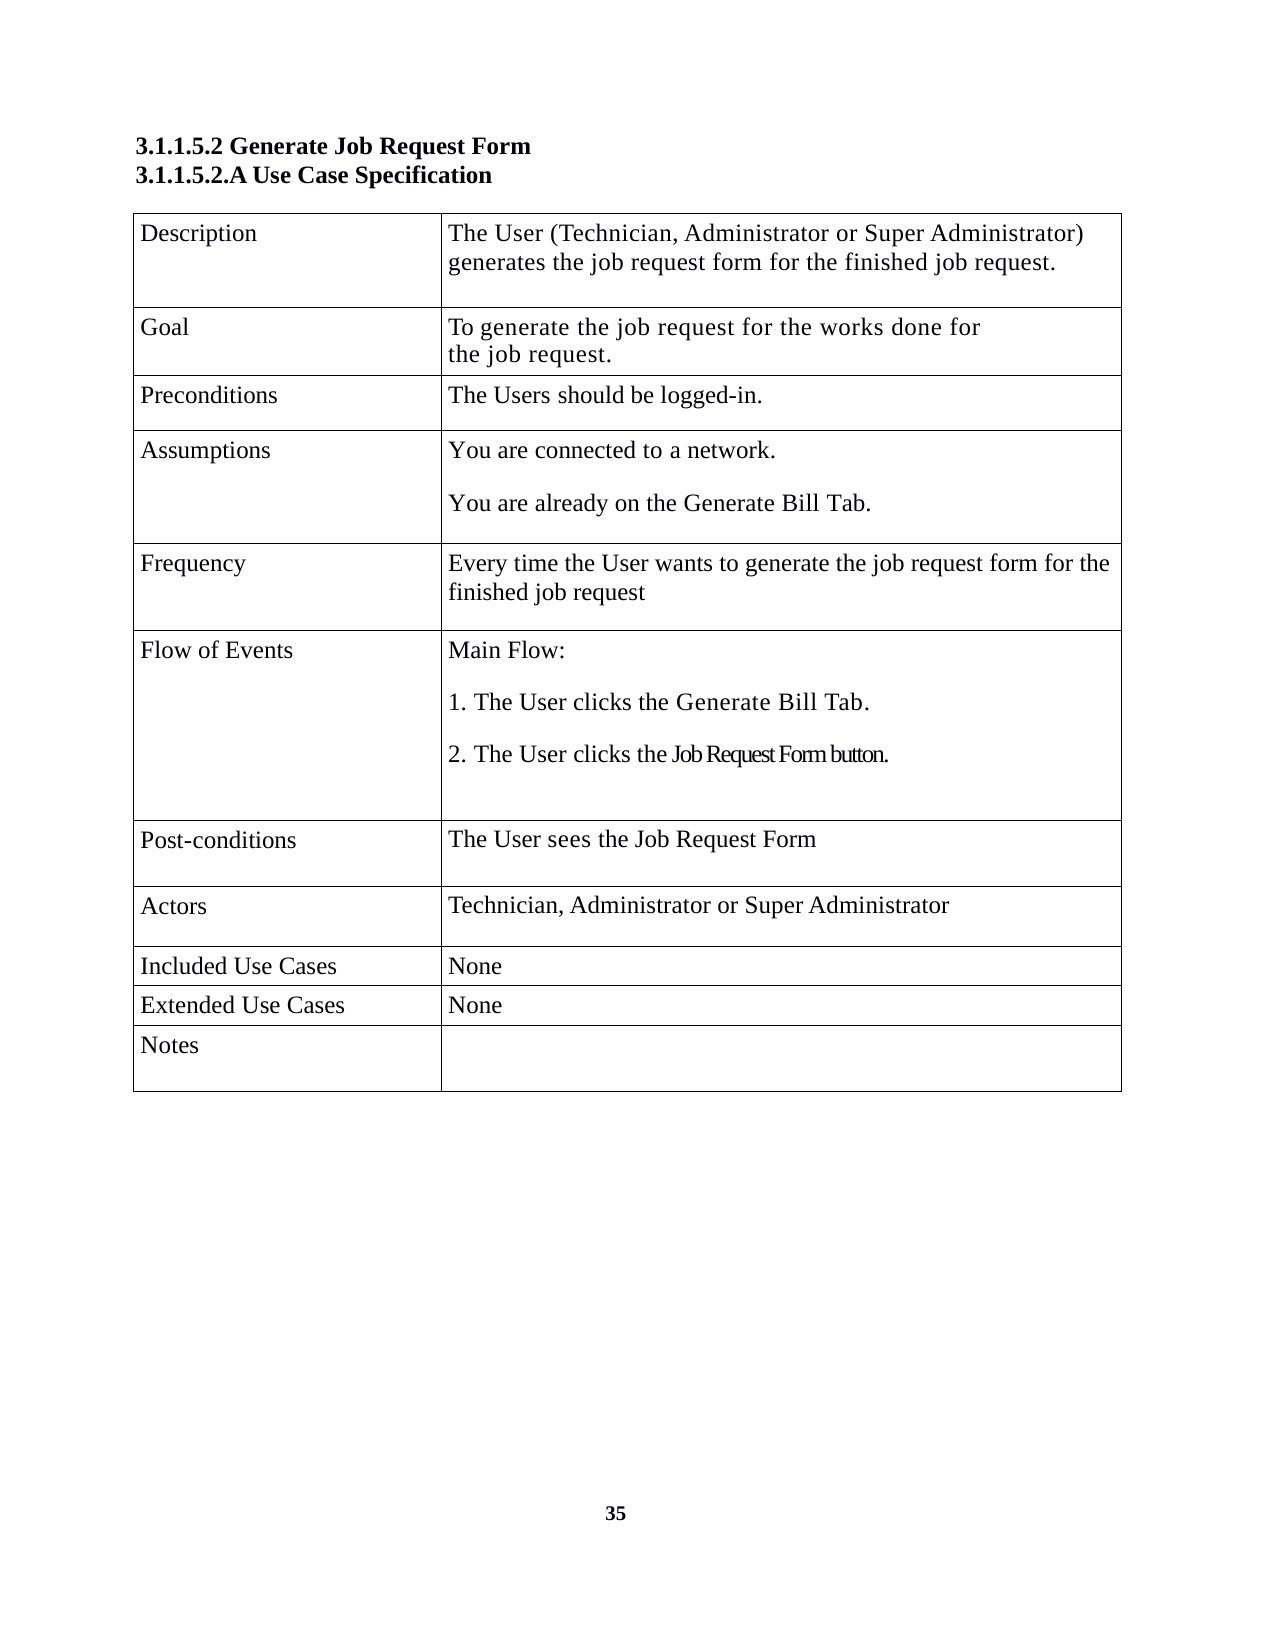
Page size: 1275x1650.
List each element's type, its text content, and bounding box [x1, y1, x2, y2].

table_cell The Users should be logged-in. [442, 376, 1121, 430]
table_cell Assumptions [134, 431, 441, 543]
table_cell Post-conditions [134, 821, 441, 886]
table_cell [442, 1026, 1121, 1091]
table_header The User (Technician, Administrator or Super Administrator) generates the job request form for the finished job request. [442, 214, 1121, 307]
text 35 [135, 1501, 1096, 1524]
table_cell To generate the job request for the works done for the job request. [442, 308, 1121, 375]
table_cell Preconditions [134, 376, 441, 430]
table_cell Notes [134, 1026, 441, 1091]
table_cell You are connected to a network. You are already on the Generate Bill Tab. [442, 431, 1121, 543]
table_cell Included Use Cases [134, 947, 441, 985]
table_cell Frequency [134, 544, 441, 630]
table_cell The User sees the Job Request Form [442, 821, 1121, 886]
text 3.1.1.5.2 Generate Job Request Form [135, 131, 1096, 160]
table_cell Technician, Administrator or Super Administrator [442, 887, 1121, 946]
table_cell None [442, 986, 1121, 1025]
table_cell Extended Use Cases [134, 986, 441, 1025]
table_cell Flow of Events [134, 631, 441, 820]
table_cell Goal [134, 308, 441, 375]
text 3.1.1.5.2.A Use Case Specification [135, 160, 1096, 189]
table_cell Main Flow: 1. The User clicks the Generate Bill Tab. 2. The User clicks the Job Request Form button. [442, 631, 1121, 820]
table_cell None [442, 947, 1121, 985]
table_cell Every time the User wants to generate the job request form for the finished job request [442, 544, 1121, 630]
table_cell Actors [134, 887, 441, 946]
table_header Description [134, 214, 441, 307]
